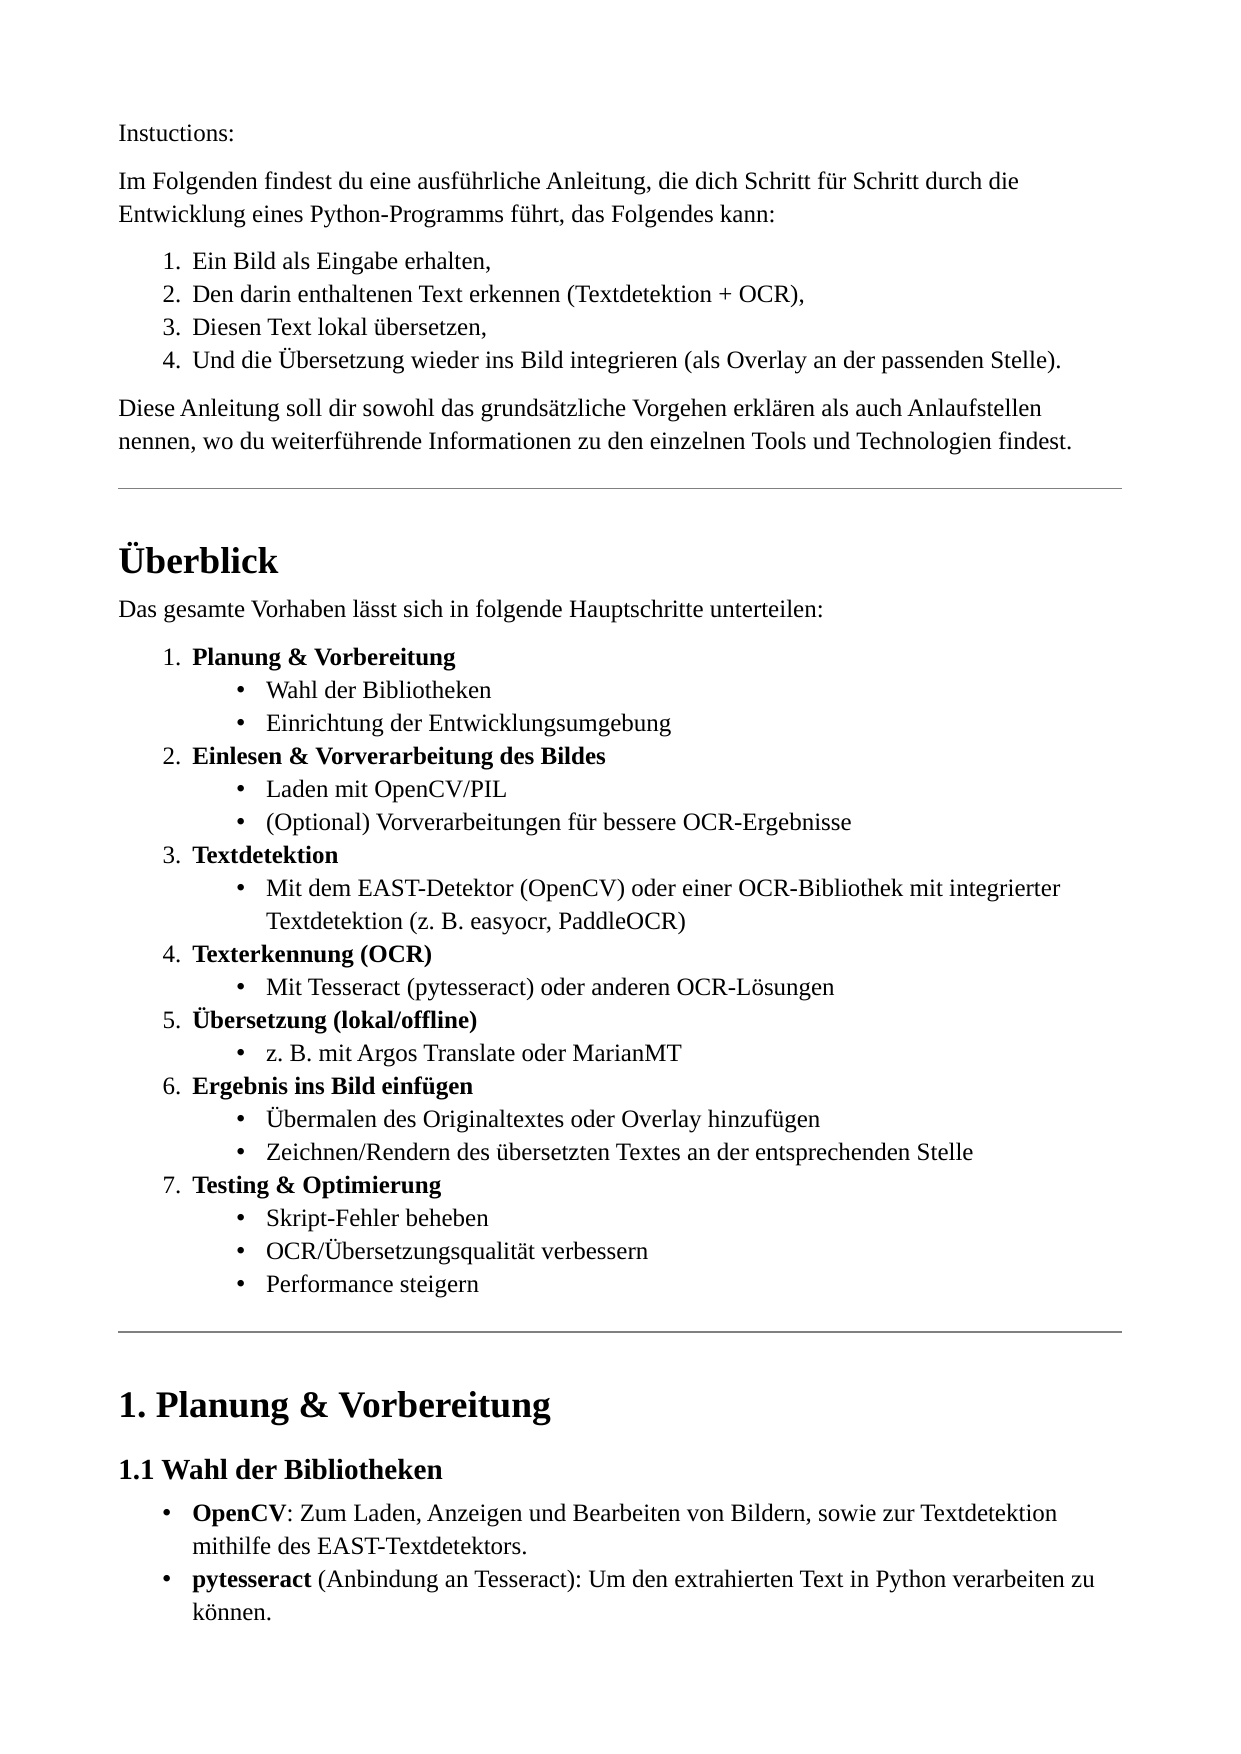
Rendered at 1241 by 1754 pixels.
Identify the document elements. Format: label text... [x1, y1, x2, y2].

list (Optional) Vorverarbeitungen für bessere OCR-Ergebnisse [236, 807, 1122, 836]
list OpenCV: Zum Laden, Anzeigen und Bearbeiten von Bildern, sowie zur Textdetektion mithilfe des EAST-Textdetektors. [162, 1498, 1122, 1560]
list Laden mit OpenCV/PIL [236, 774, 1122, 803]
list Den darin enthaltenen Text erkennen (Textdetektion + OCR), [162, 279, 1122, 308]
list Einrichtung der Entwicklungsumgebung [236, 708, 1122, 737]
text Im Folgenden findest du eine ausführliche Anleitung, die dich Schritt für Schritt durch die Entwicklung eines Python-Programms führt, das Folgendes kann: [118, 166, 1122, 227]
list Diesen Text lokal übersetzen, [162, 312, 1122, 341]
list Skript-Fehler beheben [236, 1203, 1122, 1232]
list z. B. mit Argos Translate oder MarianMT [236, 1038, 1122, 1067]
text Das gesamte Vorhaben lässt sich in folgende Hauptschritte unterteilen: [118, 594, 1122, 623]
list OCR/Übersetzungsqualität verbessern [236, 1236, 1122, 1265]
list Übersetzung (lokal/offline) [162, 1005, 1122, 1034]
list pytesseract (Anbindung an Tesseract): Um den extrahierten Text in Python verarbeiten zu können. [162, 1564, 1122, 1626]
list Ein Bild als Eingabe erhalten, [162, 246, 1122, 275]
subtitle Überblick [118, 539, 1122, 582]
list Texterkennung (OCR) [162, 939, 1122, 968]
subtitle 1.1 Wahl der Bibliotheken [118, 1452, 1122, 1486]
text Diese Anleitung soll dir sowohl das grundsätzliche Vorgehen erklären als auch Anlaufstellen nennen, wo du weiterführende Informationen zu den einzelnen Tools und Technologien findest. [118, 393, 1122, 455]
list Ergebnis ins Bild einfügen [162, 1071, 1122, 1100]
list Wahl der Bibliotheken [236, 675, 1122, 704]
list Mit dem EAST-Detektor (OpenCV) oder einer OCR-Bibliothek mit integrierter Textdetektion (z. B. easyocr, PaddleOCR) [236, 873, 1122, 935]
list Einlesen & Vorverarbeitung des Bildes [162, 741, 1122, 770]
list Mit Tesseract (pytesseract) oder anderen OCR-Lösungen [236, 972, 1122, 1001]
list Zeichnen/Rendern des übersetzten Textes an der entsprechenden Stelle [236, 1137, 1122, 1166]
list Testing & Optimierung [162, 1170, 1122, 1199]
list Und die Übersetzung wieder ins Bild integrieren (als Overlay an der passenden Stelle). [162, 345, 1122, 374]
text Instuctions: [118, 118, 1122, 147]
list Performance steigern [236, 1269, 1122, 1298]
subtitle 1. Planung & Vorbereitung [118, 1382, 1122, 1425]
list Übermalen des Originaltextes oder Overlay hinzufügen [236, 1104, 1122, 1133]
list Planung & Vorbereitung [162, 642, 1122, 671]
list Textdetektion [162, 840, 1122, 869]
